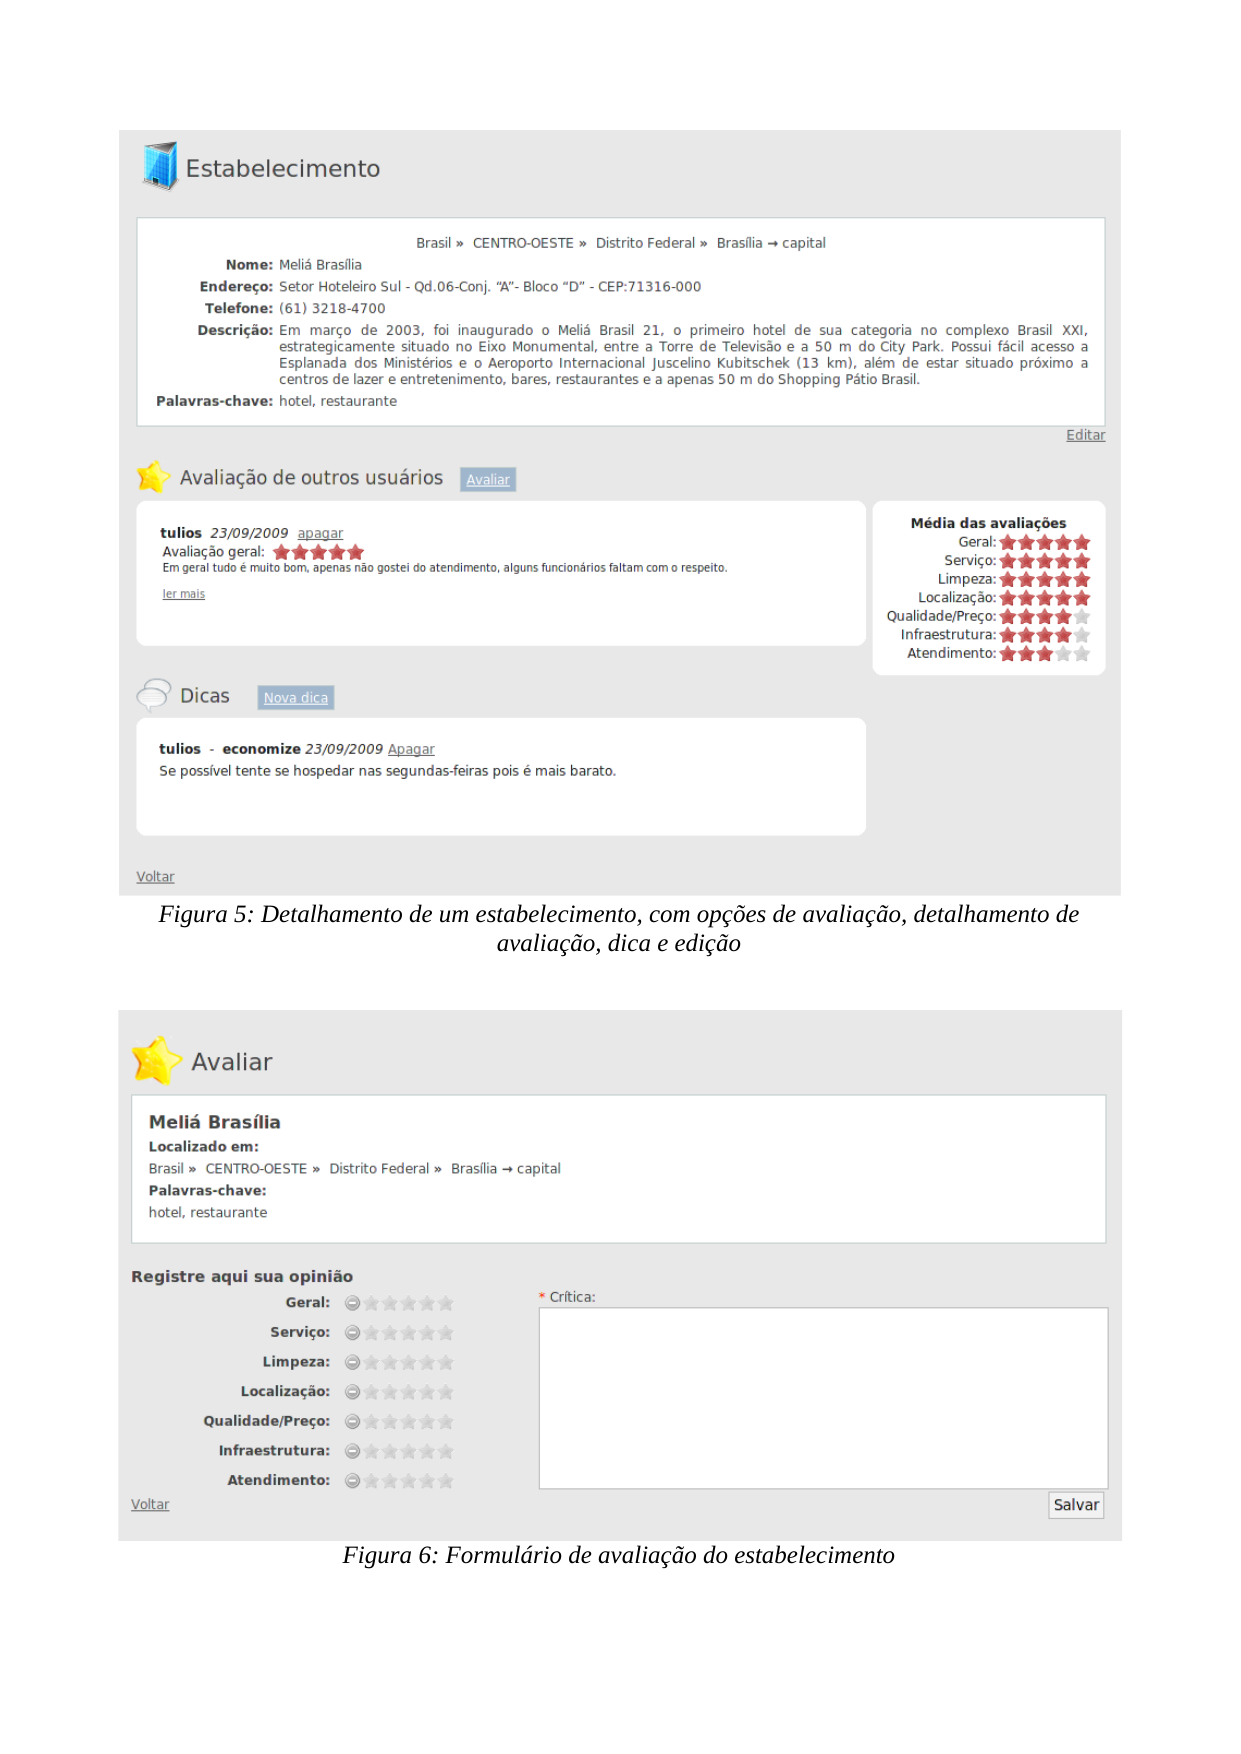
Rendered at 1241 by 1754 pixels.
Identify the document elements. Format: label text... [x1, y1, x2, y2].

picture [118, 130, 1122, 900]
text Figura 6: Formulário de avaliação do estabelecimento [118, 1541, 1122, 1569]
text Figura 5: Detalhamento de um estabelecimento, com opções de avaliação, detalhamento de avaliação, dica e edição [118, 900, 1122, 957]
picture [118, 1010, 1123, 1541]
